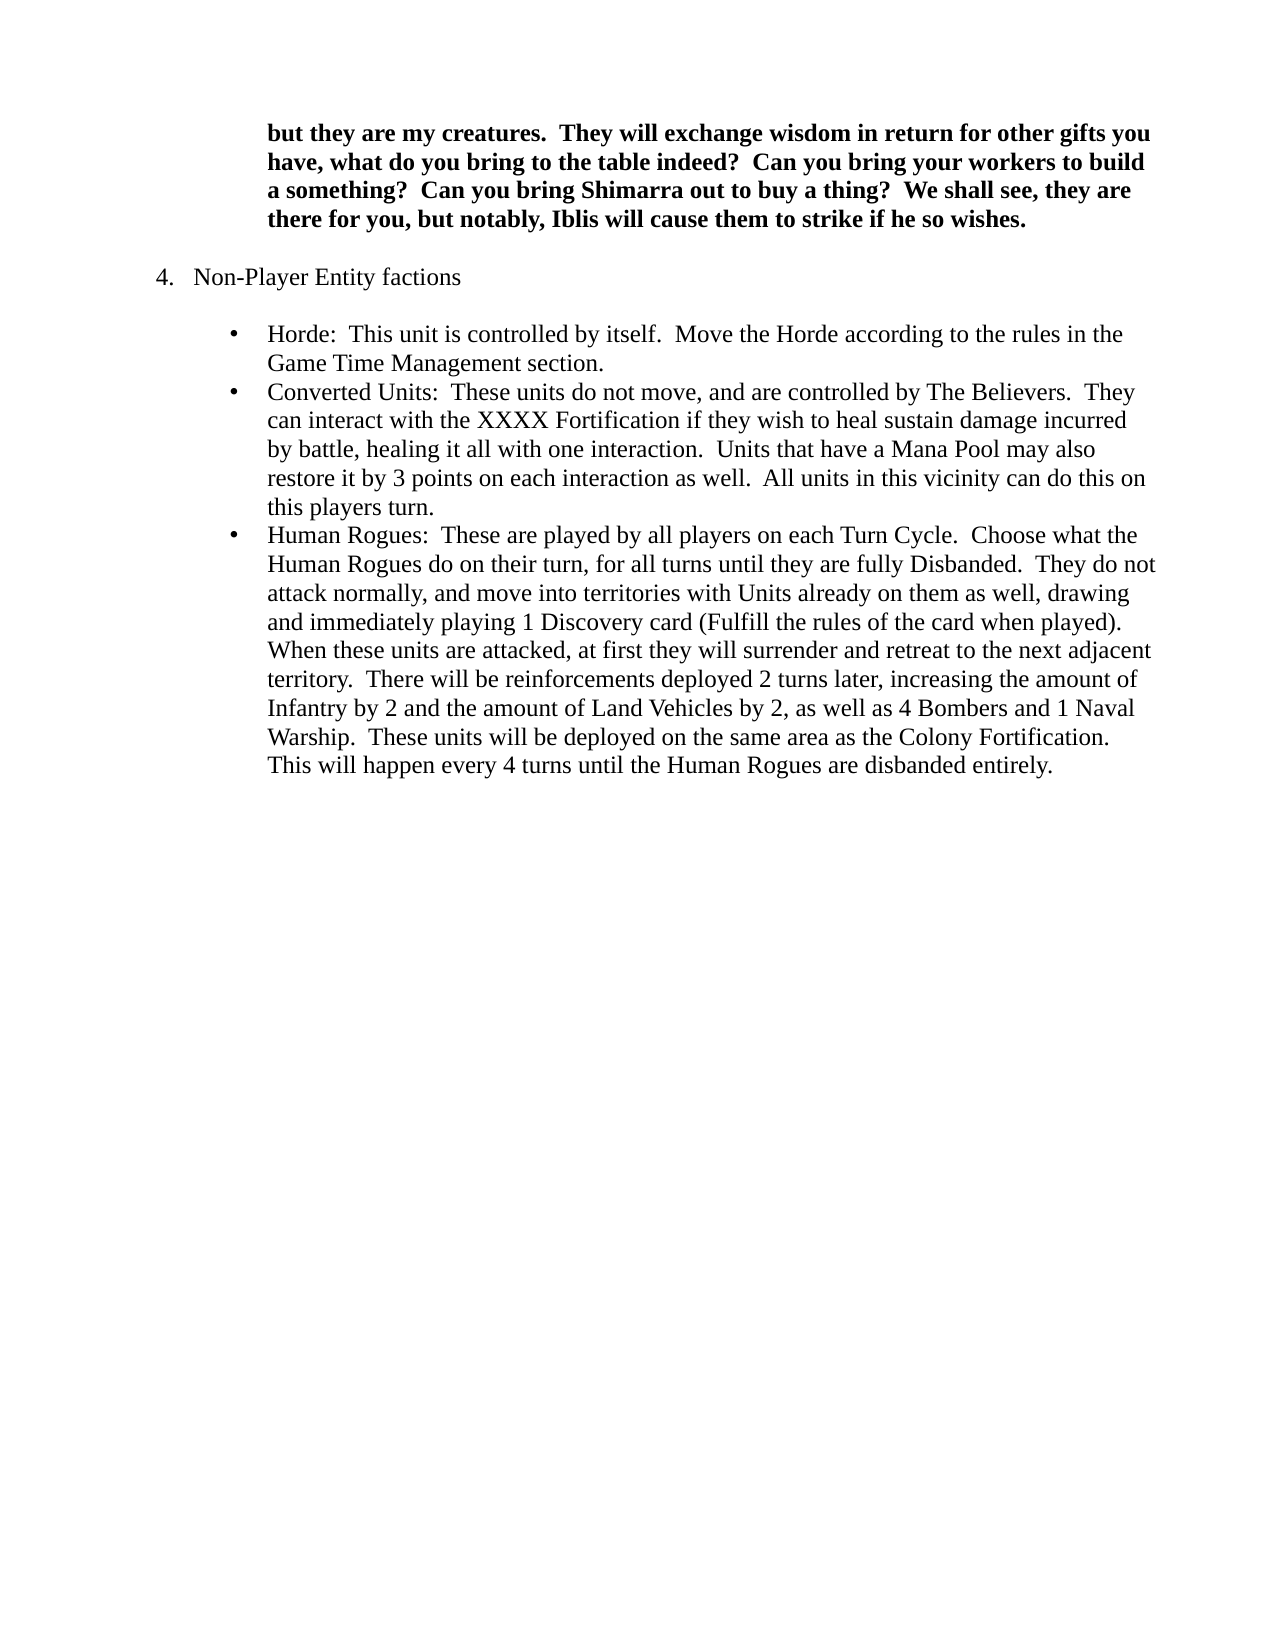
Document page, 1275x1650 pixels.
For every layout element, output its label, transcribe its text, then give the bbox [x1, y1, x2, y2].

list Converted Units: These units do not move, and are controlled by The Believers. They can interact with the XXXX Fortification if they wish to heal sustain damage incurred by battle, healing it all with one interaction. Units that have a Mana Pool may also restore it by 3 points on each interaction as well. All units in this vicinity can do this on this players turn. [229, 377, 1157, 521]
list Horde: This unit is controlled by itself. Move the Horde according to the rules in the Game Time Management section. [229, 319, 1157, 377]
list Non-Player Entity factions [156, 262, 1157, 291]
list but they are my creatures. They will exchange wisdom in return for other gifts you have, what do you bring to the table indeed? Can you bring your workers to build a something? Can you bring Shimarra out to buy a thing? We shall see, they are there for you, but notably, Iblis will cause them to strike if he so wishes. [229, 118, 1157, 233]
list Human Rogues: These are played by all players on each Turn Cycle. Choose what the Human Rogues do on their turn, for all turns until they are fully Disbanded. They do not attack normally, and move into territories with Units already on them as well, drawing and immediately playing 1 Discovery card (Fulfill the rules of the card when played). When these units are attacked, at first they will surrender and retreat to the next adjacent territory. There will be reinforcements deployed 2 turns later, increasing the amount of Infantry by 2 and the amount of Land Vehicles by 2, as well as 4 Bombers and 1 Naval Warship. These units will be deployed on the same area as the Colony Fortification. This will happen every 4 turns until the Human Rogues are disbanded entirely. [229, 521, 1157, 779]
